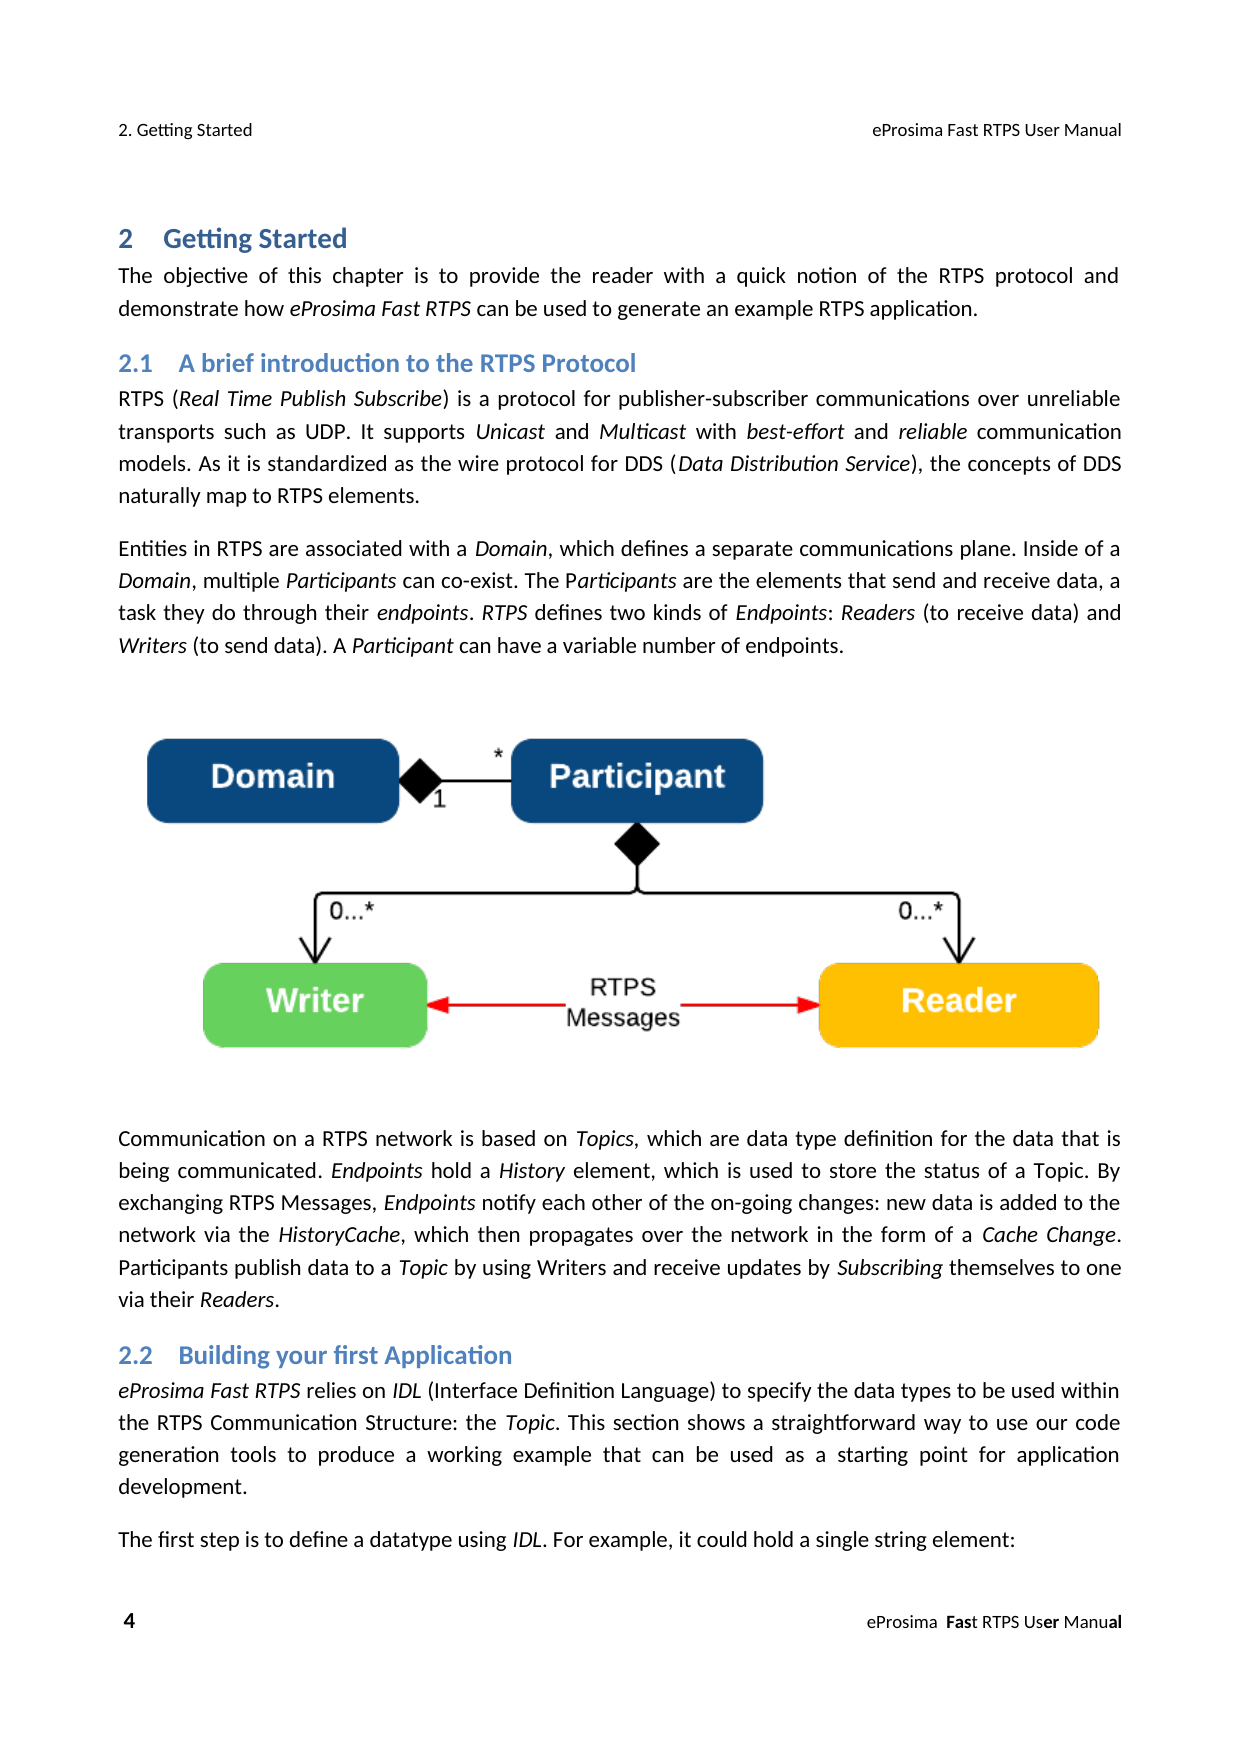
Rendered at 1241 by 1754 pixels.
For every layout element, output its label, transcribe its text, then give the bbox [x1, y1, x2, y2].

text The objective of this chapter is to provide the reader with a quick notion of the RTPS protocol and demonstrate how eProsima Fast RTPS can be used to generate an example RTPS application. [118, 261, 1122, 322]
text Communication on a RTPS network is based on Topics, which are data type definition for the data that is being communicated. Endpoints hold a History element, which is used to store the status of a Topic. By exchanging RTPS Messages, Endpoints notify each other of the on-going changes: new data is added to the network via the HistoryCache, which then propagates over the network in the form of a Cache Change. Participants publish data to a Topic by using Writers and receive updates by Subscribing themselves to one via their Readers. [118, 1124, 1122, 1313]
picture [118, 683, 1123, 1067]
subtitle A brief introduction to the RTPS Protocol [118, 347, 1122, 380]
text The first step is to define a datatype using IDL. For example, it could hold a single string element: [118, 1526, 1122, 1553]
subtitle Building your first Application [118, 1338, 1122, 1371]
text Entities in RTPS are associated with a Domain, which defines a separate communications plane. Inside of a Domain, multiple Participants can co-exist. The Participants are the elements that send and receive data, a task they do through their endpoints. RTPS defines two kinds of Endpoints: Readers (to receive data) and Writers (to send data). A Participant can have a variable number of endpoints. [118, 534, 1122, 659]
subtitle Getting Started [118, 221, 1122, 256]
text RTPS (Real Time Publish Subscribe) is a protocol for publisher-subscriber communications over unreliable transports such as UDP. It supports Unicast and Multicast with best-effort and reliable communication models. As it is standardized as the wire protocol for DDS (Data Distribution Service), the concepts of DDS naturally map to RTPS elements. [118, 384, 1122, 509]
text eProsima Fast RTPS relies on IDL (Interface Definition Language) to specify the data types to be used within the RTPS Communication Structure: the Topic. This section shows a straightforward way to use our code generation tools to produce a working example that can be used as a starting point for application development. [118, 1376, 1122, 1501]
